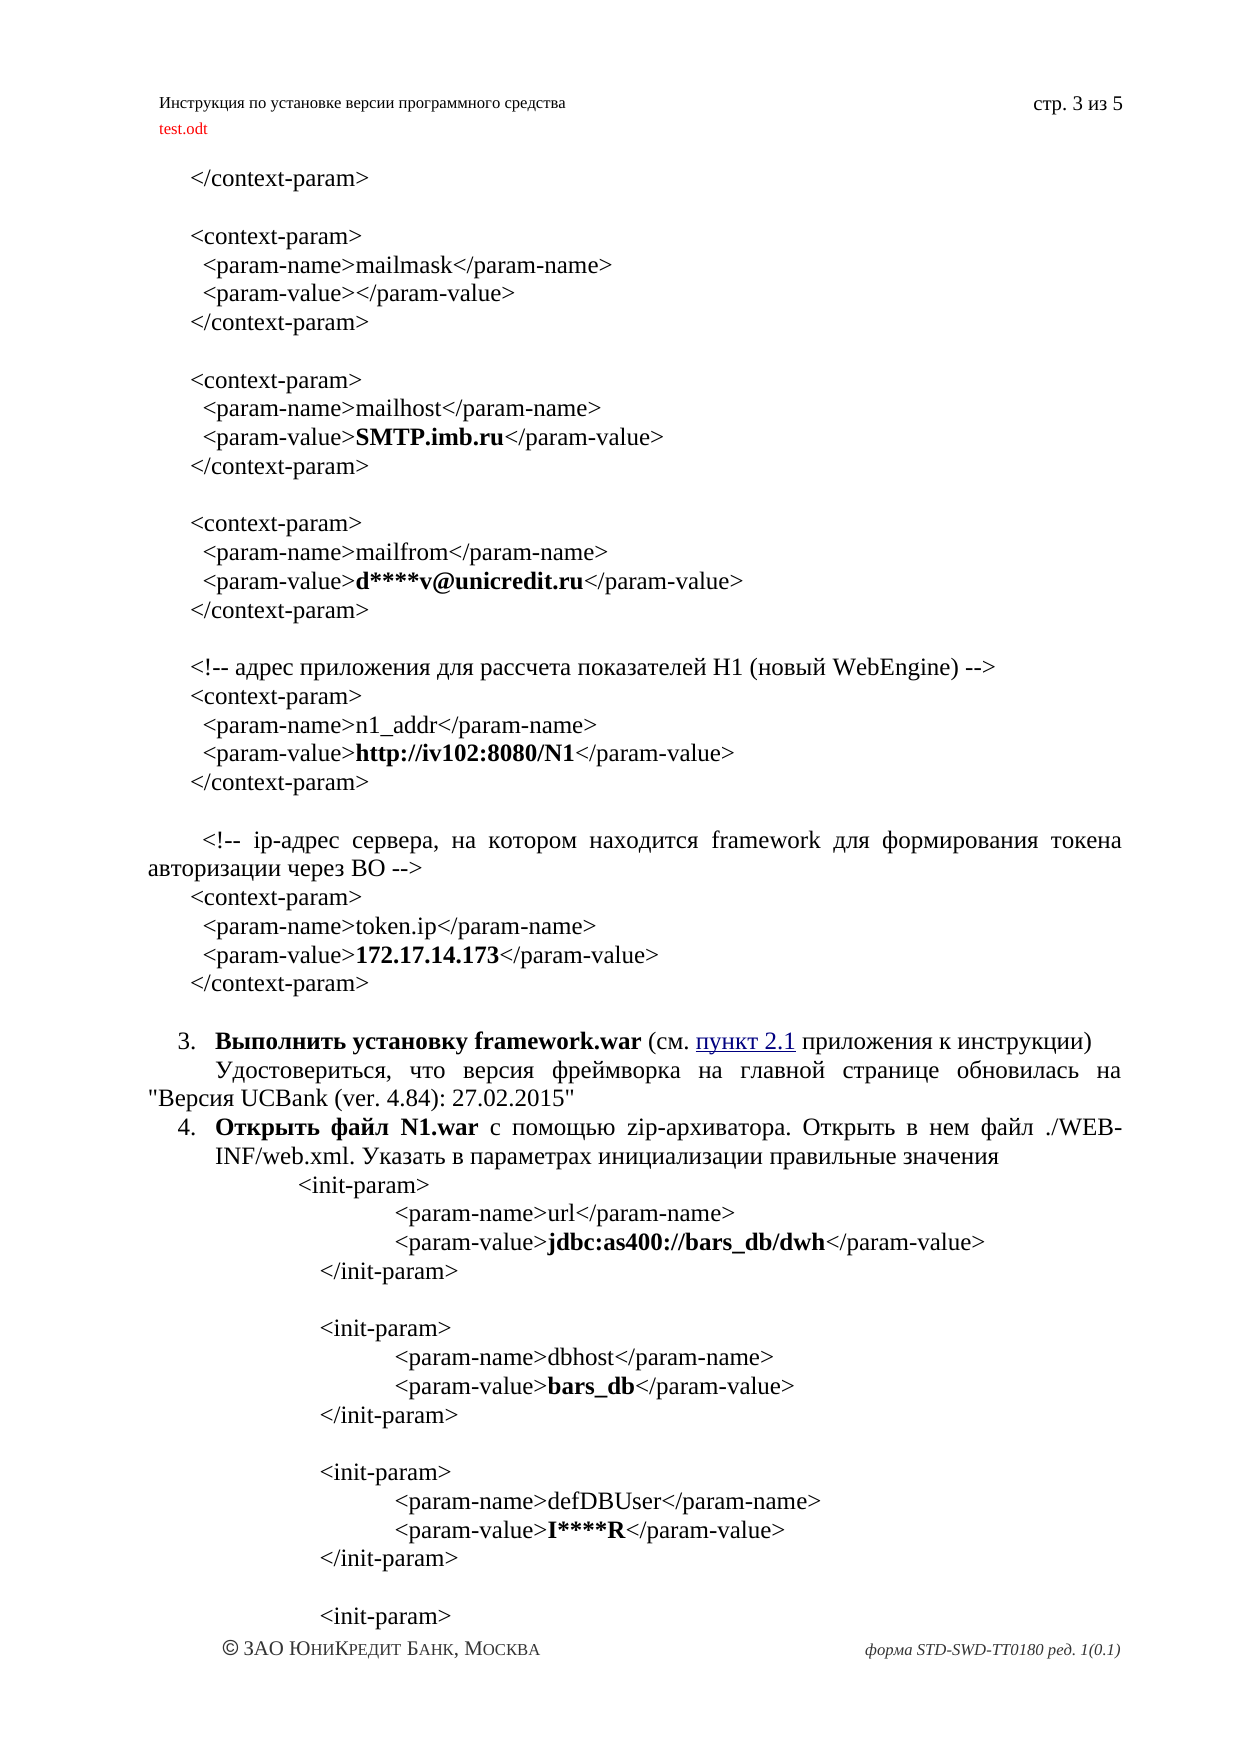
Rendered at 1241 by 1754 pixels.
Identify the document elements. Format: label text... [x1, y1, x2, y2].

text <context-param> [148, 365, 1122, 393]
list Открыть файл N1.war с помощью zip-архиватора. Открыть в нем файл ./WEB-INF/web.xml. Указать в параметрах инициализации правильные значения [177, 1112, 1122, 1170]
text </init-param> [169, 1256, 1122, 1285]
text </init-param> [169, 1400, 1122, 1428]
text <param-value>I****R</param-value> [169, 1515, 1122, 1543]
text <param-name>url</param-name> [169, 1198, 1122, 1227]
text <param-value>172.17.14.173</param-value> [148, 940, 1122, 968]
text <context-param> [148, 221, 1122, 250]
text <param-name>token.ip</param-name> [148, 911, 1122, 940]
text <param-name>dbhost</param-name> [169, 1342, 1122, 1371]
text <context-param> [148, 508, 1122, 537]
text <param-name>mailmask</param-name> [148, 250, 1122, 278]
text <param-value>SMTP.imb.ru</param-value> [148, 422, 1122, 451]
text <param-value>bars_db</param-value> [169, 1371, 1122, 1400]
text <context-param> [148, 882, 1122, 911]
list Выполнить установку framework.war (см. пункт 2.1 приложения к инструкции) [177, 1026, 1122, 1055]
text <param-value>http://iv102:8080/N1</param-value> [148, 738, 1122, 767]
text <init-param> [298, 1170, 1122, 1198]
text <param-value>jdbc:as400://bars_db/dwh</param-value> [169, 1227, 1122, 1256]
text <param-name>mailfrom</param-name> [148, 537, 1122, 566]
text <init-param> [169, 1457, 1122, 1486]
text <param-name>defDBUser</param-name> [169, 1486, 1122, 1515]
text </context-param> [148, 451, 1122, 480]
text </init-param> [169, 1543, 1122, 1572]
text Удостовериться, что версия фреймворка на главной странице обновилась на "Версия UCBank (ver. 4.84): 27.02.2015" [148, 1055, 1122, 1112]
text <init-param> [169, 1601, 1122, 1630]
text <param-value>d****v@unicredit.ru</param-value> [148, 566, 1122, 595]
text <param-name>n1_addr</param-name> [148, 710, 1122, 738]
text <param-name>mailhost</param-name> [148, 393, 1122, 422]
text <param-value></param-value> [148, 278, 1122, 307]
text </context-param> [148, 307, 1122, 336]
text </context-param> [148, 968, 1122, 997]
text <context-param> [148, 681, 1122, 710]
text </context-param> [148, 767, 1122, 796]
text <init-param> [169, 1313, 1122, 1342]
text </context-param> [148, 163, 1122, 192]
text </context-param> [148, 595, 1122, 623]
text <!-- адрес приложения для рассчета показателей Н1 (новый WebEngine) --> [148, 652, 1122, 681]
text <!-- ip-адрес сервера, на котором находится framework для формирования токена авторизации через BO --> [148, 825, 1122, 882]
